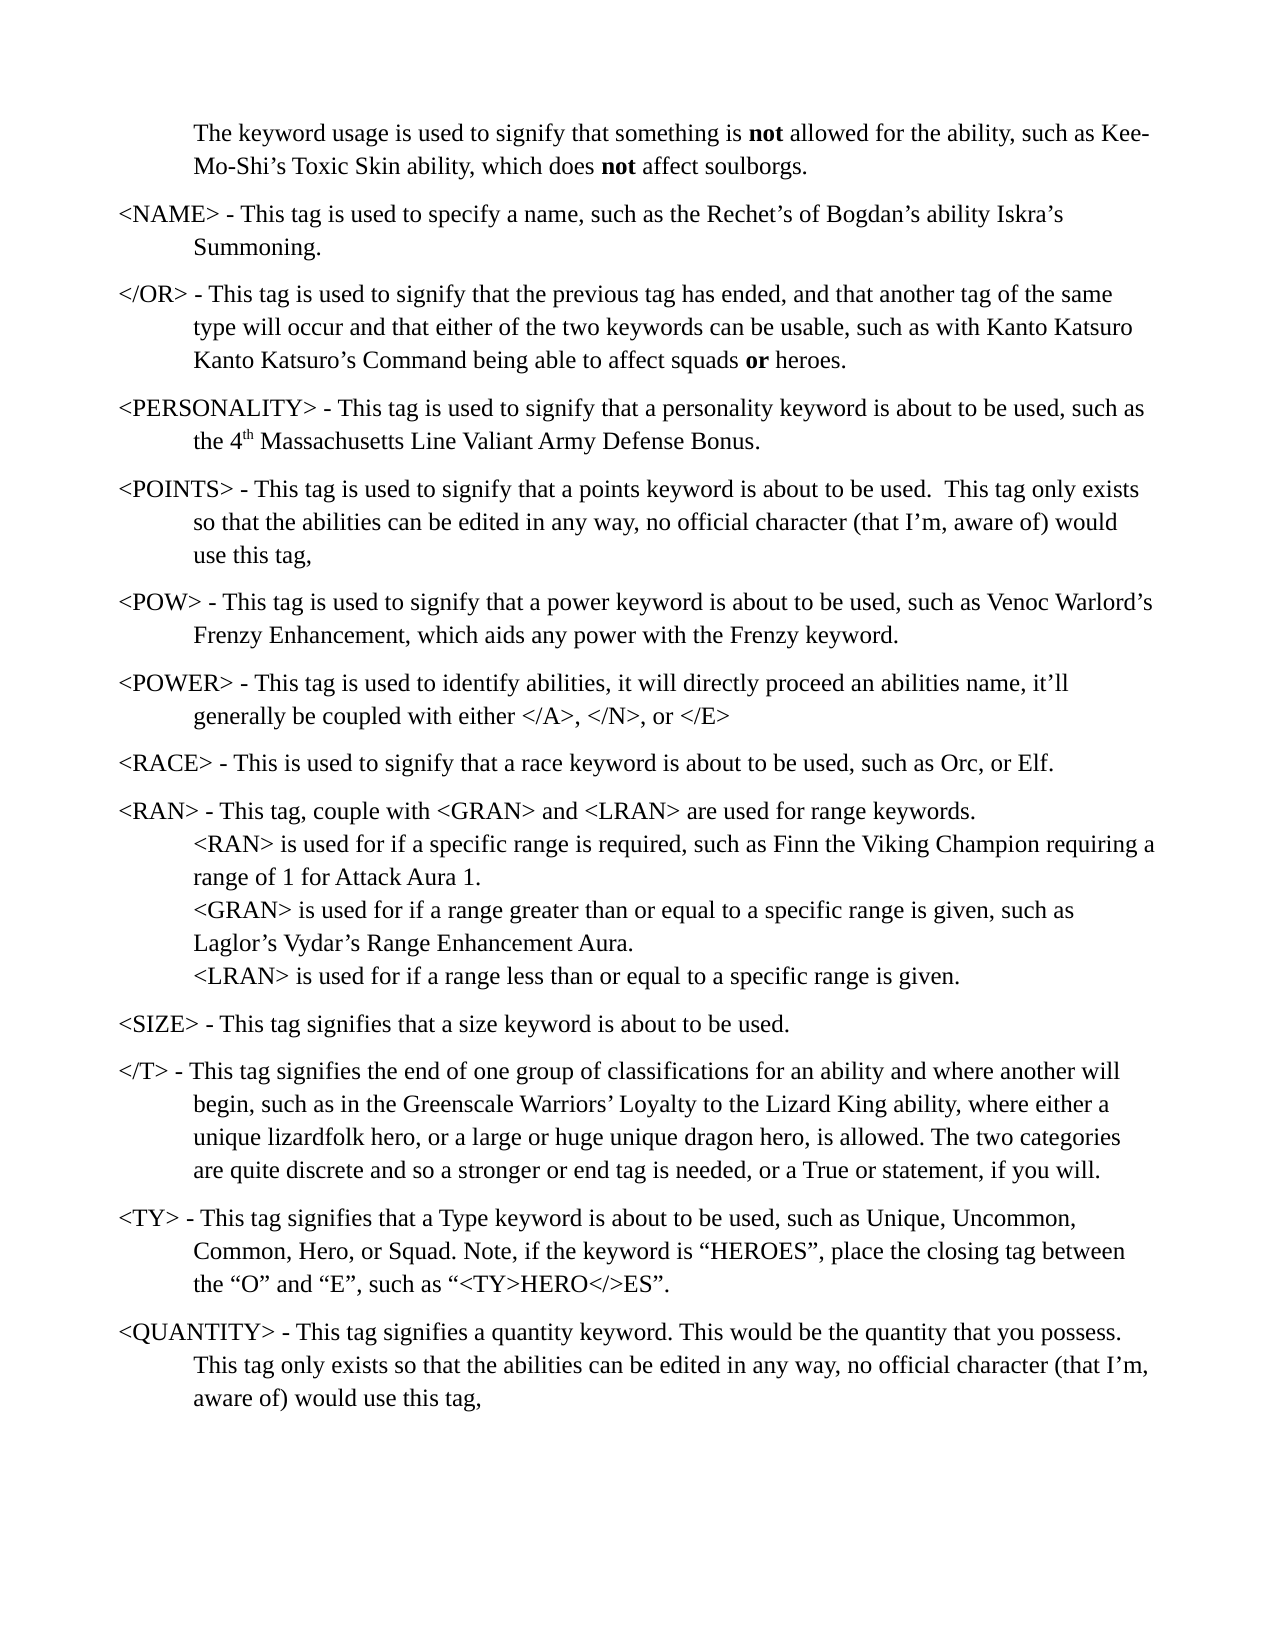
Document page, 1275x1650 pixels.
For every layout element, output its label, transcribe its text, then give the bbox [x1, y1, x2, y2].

text <POINTS> - This tag is used to signify that a points keyword is about to be used. This tag only exists so that the abilities can be edited in any way, no official character (that I’m, aware of) would use this tag, [118, 474, 1157, 568]
text The keyword usage is used to signify that something is not allowed for the ability, such as Kee-Mo-Shi’s Toxic Skin ability, which does not affect soulborgs. [118, 118, 1157, 180]
text </OR> - This tag is used to signify that the previous tag has ended, and that another tag of the same type will occur and that either of the two keywords can be usable, such as with Kanto Katsuro Kanto Katsuro’s Command being able to affect squads or heroes. [118, 279, 1157, 374]
text <NAME> - This tag is used to specify a name, such as the Rechet’s of Bogdan’s ability Iskra’s Summoning. [118, 199, 1157, 261]
text <POW> - This tag is used to signify that a power keyword is about to be used, such as Venoc Warlord’s Frenzy Enhancement, which aids any power with the Frenzy keyword. [118, 587, 1157, 649]
text <PERSONALITY> - This tag is used to signify that a personality keyword is about to be used, such as the 4th Massachusetts Line Valiant Army Defense Bonus. [118, 393, 1157, 455]
text <POWER> - This tag is used to identify abilities, it will directly proceed an abilities name, it’ll generally be coupled with either </A>, </N>, or </E> [118, 668, 1157, 730]
text <RAN> - This tag, couple with <GRAN> and <LRAN> are used for range keywords. <RAN> is used for if a specific range is required, such as Finn the Viking Champion requiring a range of 1 for Attack Aura 1. <GRAN> is used for if a range greater than or equal to a specific range is given, such as Laglor’s Vydar’s Range Enhancement Aura. <LRAN> is used for if a range less than or equal to a specific range is given. [118, 796, 1157, 990]
text <RACE> - This is used to signify that a race keyword is about to be used, such as Orc, or Elf. [118, 748, 1157, 777]
text <TY> - This tag signifies that a Type keyword is about to be used, such as Unique, Uncommon, Common, Hero, or Squad. Note, if the keyword is “HEROES”, place the closing tag between the “O” and “E”, such as “<TY>HERO</>ES”. [118, 1203, 1157, 1298]
text </T> - This tag signifies the end of one group of classifications for an ability and where another will begin, such as in the Greenscale Warriors’ Loyalty to the Lizard King ability, where either a unique lizardfolk hero, or a large or huge unique dragon hero, is allowed. The two categories are quite discrete and so a stronger or end tag is needed, or a True or statement, if you will. [118, 1056, 1157, 1184]
text <QUANTITY> - This tag signifies a quantity keyword. This would be the quantity that you possess. This tag only exists so that the abilities can be edited in any way, no official character (that I’m, aware of) would use this tag, [118, 1317, 1157, 1412]
text <SIZE> - This tag signifies that a size keyword is about to be used. [118, 1009, 1157, 1038]
